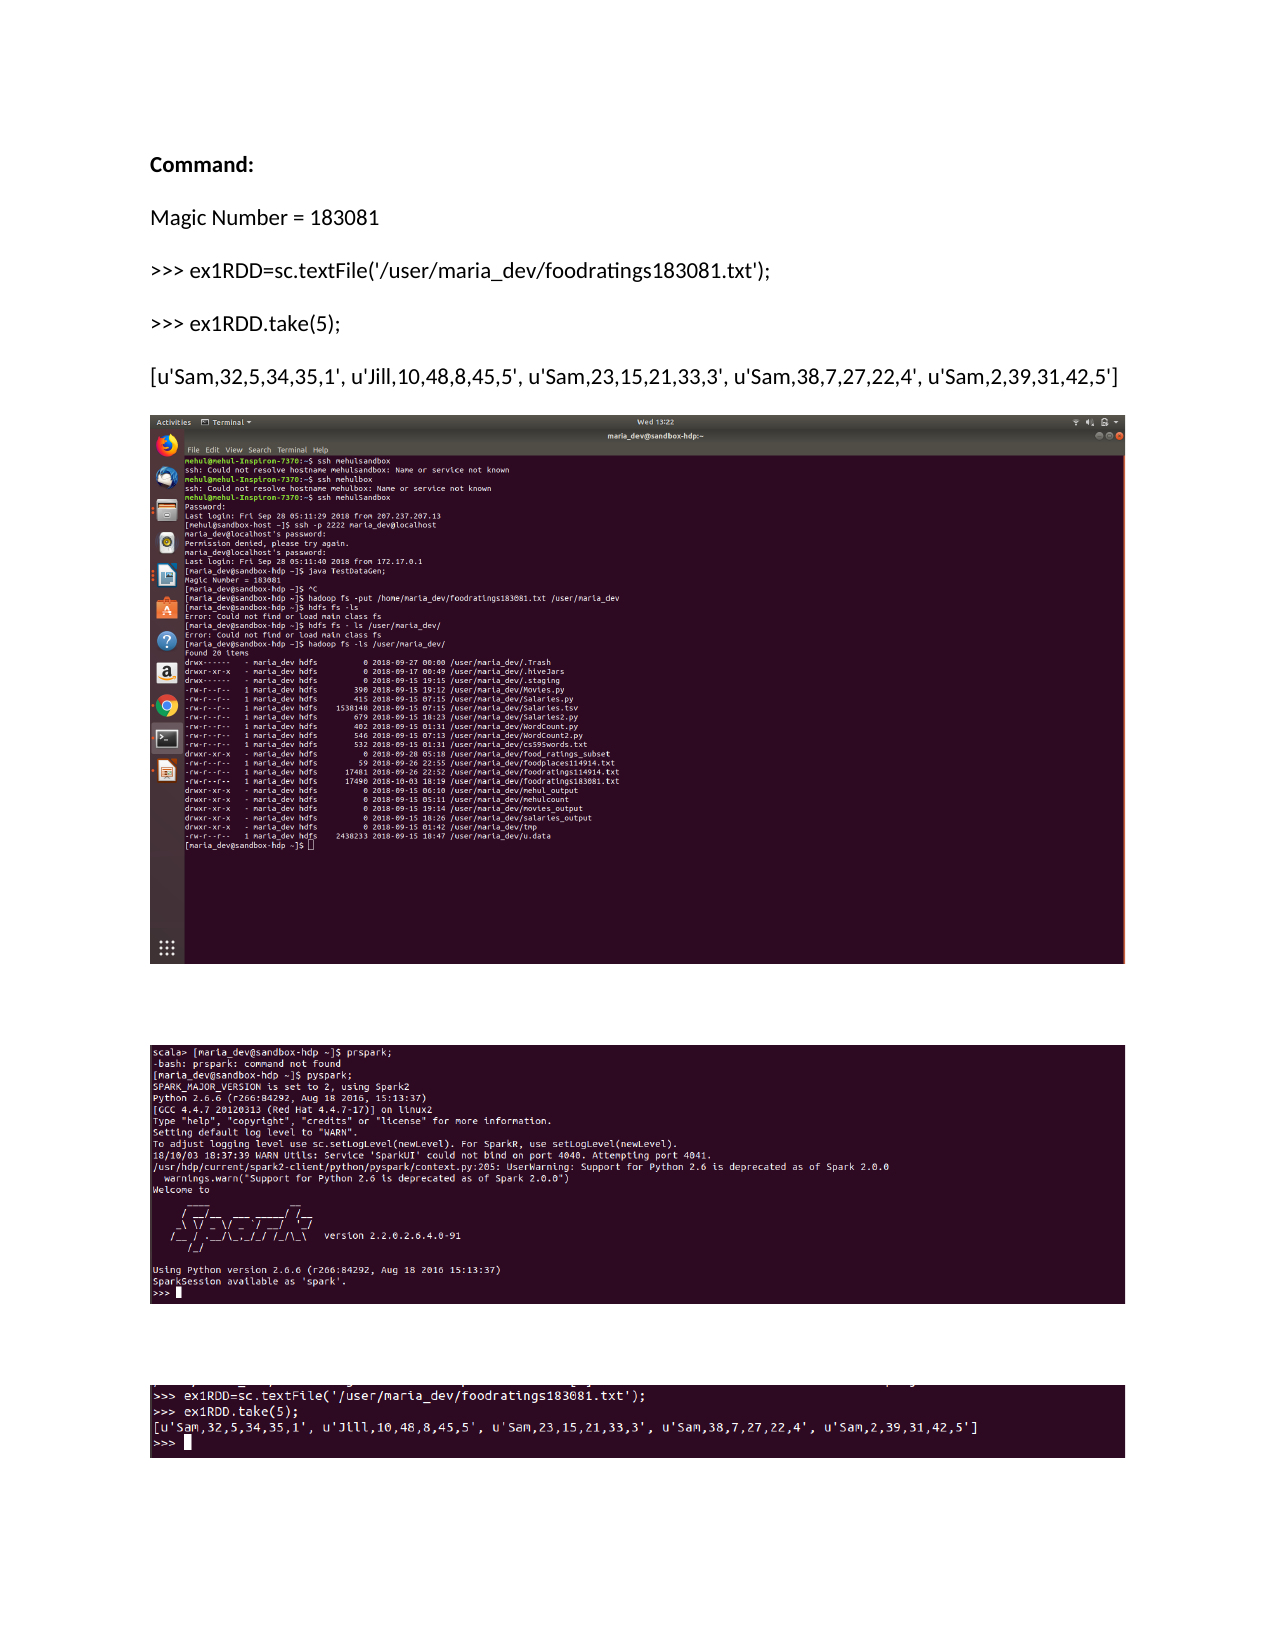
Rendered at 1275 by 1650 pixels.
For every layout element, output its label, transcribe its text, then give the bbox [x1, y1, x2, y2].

picture [150, 1045, 1125, 1304]
picture [150, 415, 1125, 964]
text Magic Number = 183081 [150, 203, 1125, 231]
text >>> ex1RDD.take(5); [150, 309, 1125, 337]
picture [150, 1385, 1125, 1458]
text Command: [150, 150, 1125, 178]
text [u'Sam,32,5,34,35,1', u'Jill,10,48,8,45,5', u'Sam,23,15,21,33,3', u'Sam,38,7,27,22,4', u'Sam,2,39,31,42,5'] [150, 362, 1125, 390]
text >>> ex1RDD=sc.textFile('/user/maria_dev/foodratings183081.txt'); [150, 256, 1125, 284]
